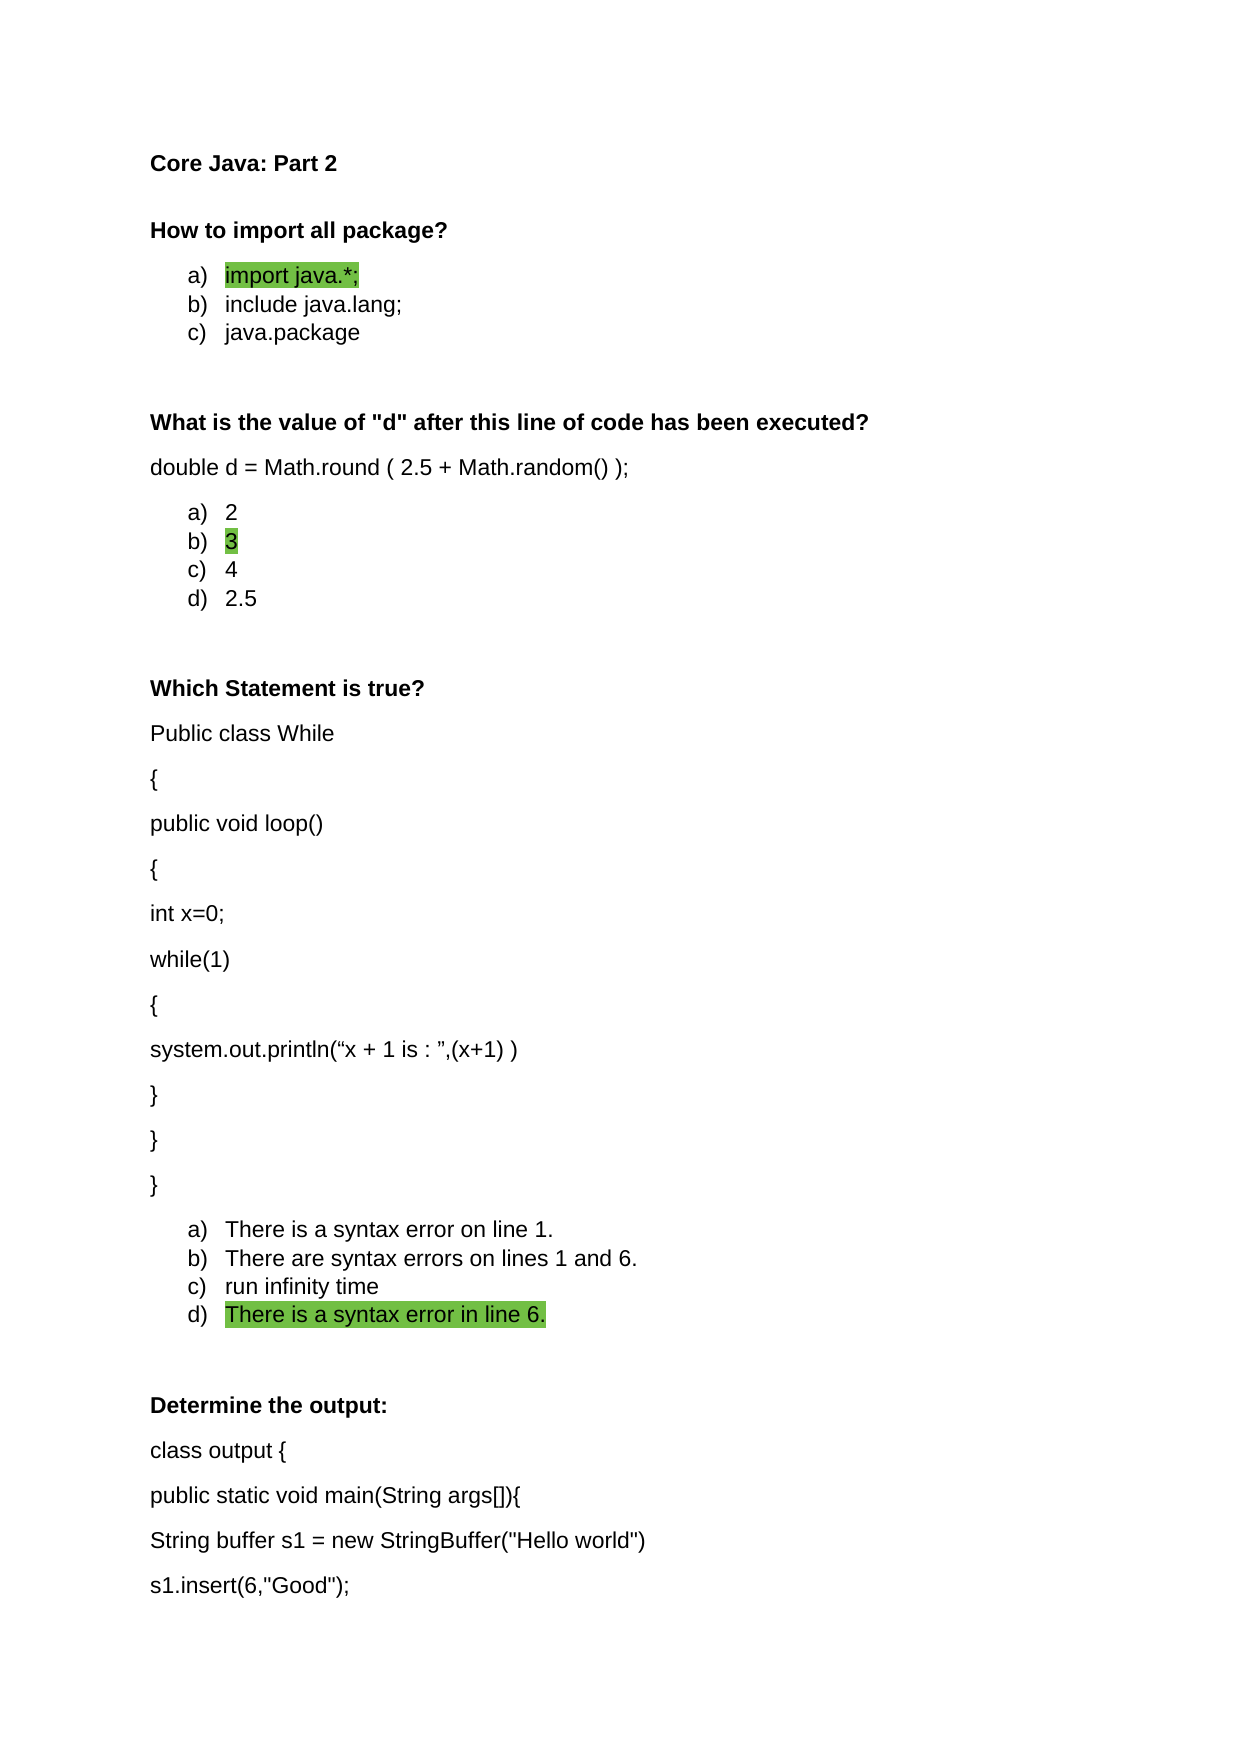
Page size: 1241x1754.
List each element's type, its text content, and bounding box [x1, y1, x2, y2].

list 2.5 [187, 585, 1090, 611]
text class output { [150, 1437, 1090, 1463]
text Core Java: Part 2 [150, 150, 1090, 176]
text double d = Math.round ( 2.5 + Math.random() ); [150, 454, 1090, 481]
text { [150, 855, 1090, 882]
list There is a syntax error on line 1. [187, 1216, 1090, 1242]
list 4 [187, 556, 1090, 583]
text How to import all package? [150, 217, 1090, 243]
text s1.insert(6,"Good"); [150, 1572, 1090, 1598]
text system.out.println(“x + 1 is : ”,(x+1) ) [150, 1036, 1090, 1062]
list java.package [187, 319, 1090, 345]
text Which Statement is true? [150, 675, 1090, 701]
list include java.lang; [187, 291, 1090, 317]
list import java.*; [187, 262, 1090, 288]
list There is a syntax error in line 6. [187, 1301, 1090, 1328]
list 2 [187, 499, 1090, 526]
text public void loop() [150, 810, 1090, 837]
text { [150, 765, 1090, 791]
text int x=0; [150, 900, 1090, 927]
text public static void main(String args[]){ [150, 1482, 1090, 1508]
text } [150, 1081, 1090, 1107]
list There are syntax errors on lines 1 and 6. [187, 1244, 1090, 1271]
text } [150, 1126, 1090, 1152]
text while(1) [150, 946, 1090, 972]
text } [150, 1171, 1090, 1197]
text Determine the output: [150, 1392, 1090, 1418]
text String buffer s1 = new StringBuffer("Hello world") [150, 1527, 1090, 1553]
text What is the value of "d" after this line of code has been executed? [150, 409, 1090, 436]
list 3 [187, 528, 1090, 554]
text { [150, 991, 1090, 1017]
list run infinity time [187, 1273, 1090, 1299]
text Public class While [150, 720, 1090, 746]
